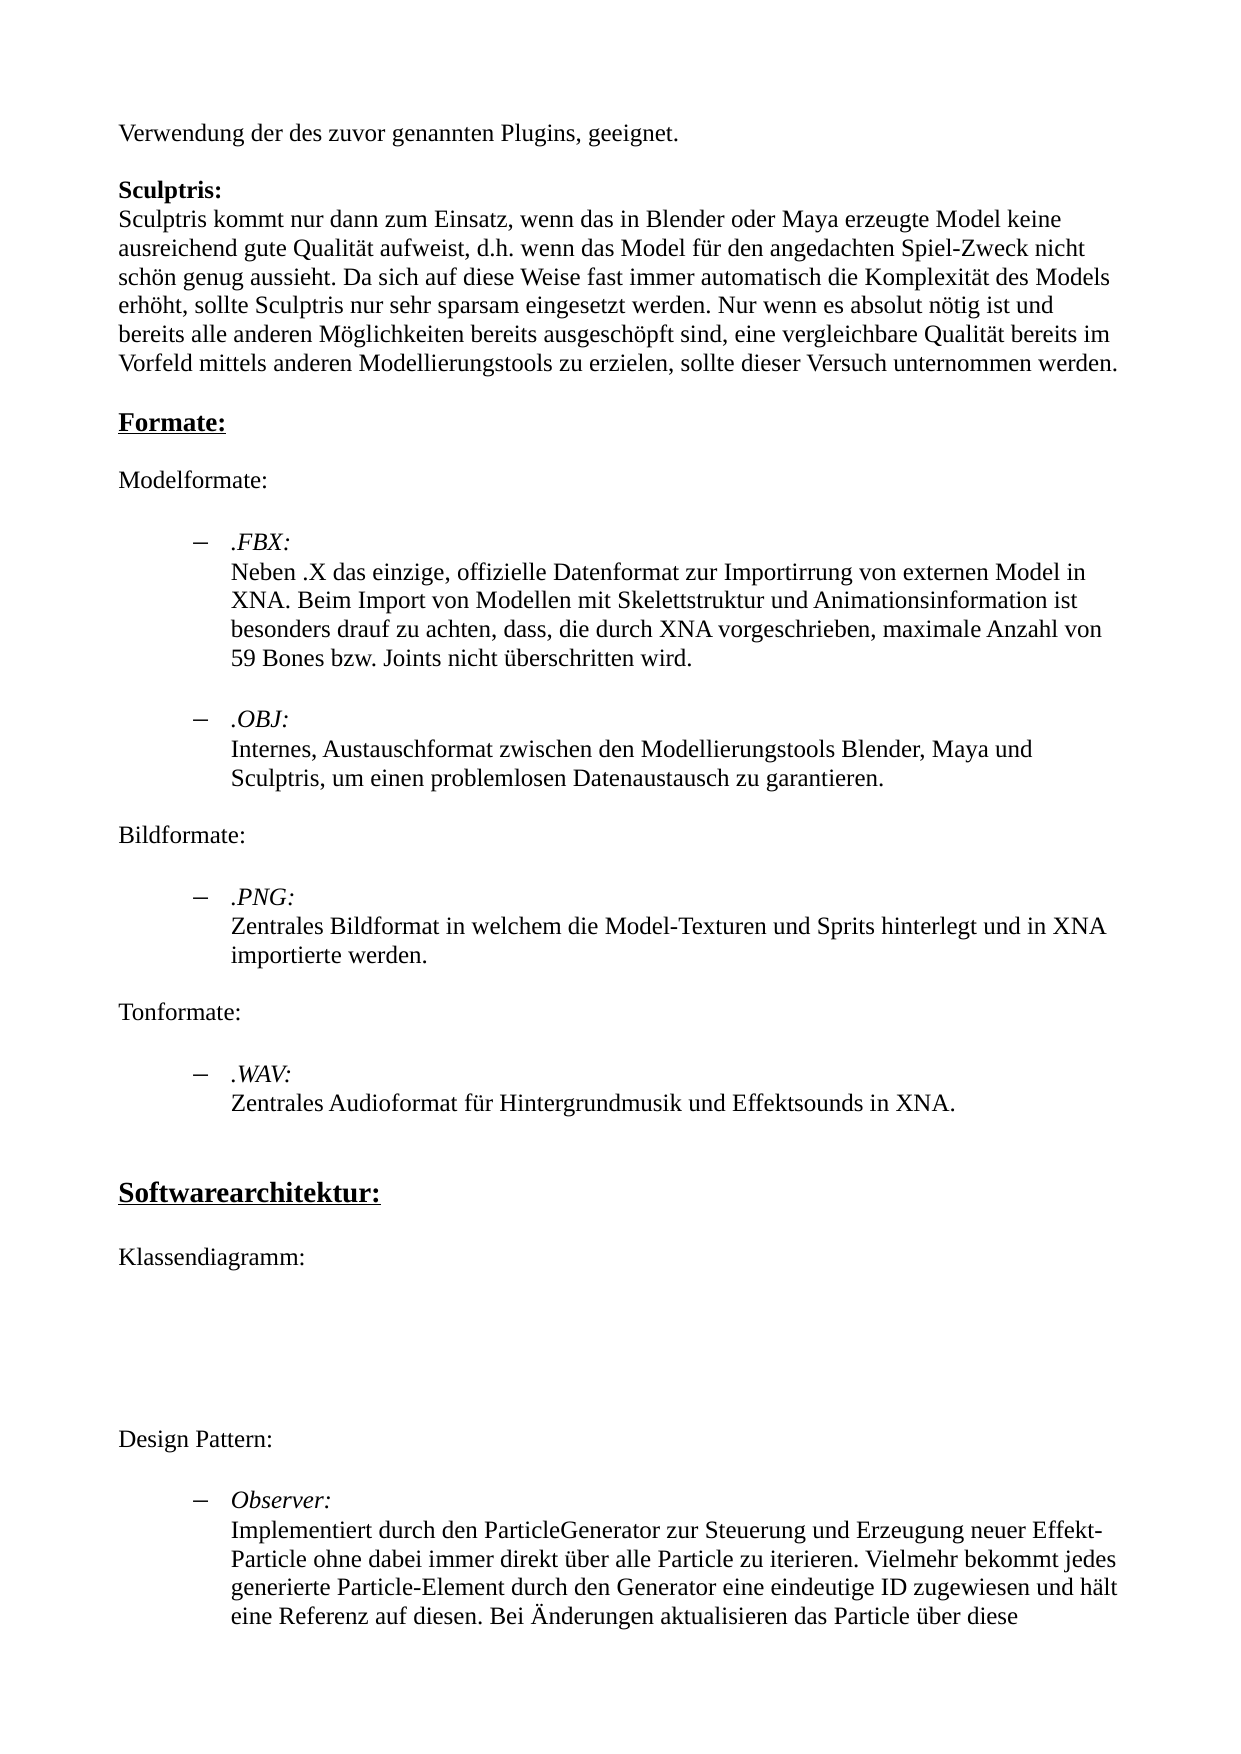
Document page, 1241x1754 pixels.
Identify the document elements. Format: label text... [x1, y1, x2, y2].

text Modelformate: [118, 466, 1122, 494]
list Observer: [193, 1481, 1122, 1515]
text Klassendiagramm: [118, 1242, 1122, 1271]
list .WAV: [193, 1055, 1122, 1088]
list Internes, Austauschformat zwischen den Modellierungstools Blender, Maya und Sculptris, um einen problemlosen Datenaustausch zu garantieren. [193, 734, 1122, 791]
list .OBJ: [193, 700, 1122, 734]
list Zentrales Bildformat in welchem die Model-Texturen und Sprits hinterlegt und in XNA importierte werden. [193, 911, 1122, 969]
list Neben .X das einzige, offizielle Datenformat zur Importirrung von externen Model in XNA. Beim Import von Modellen mit Skelettstruktur und Animationsinformation ist besonders drauf zu achten, dass, die durch XNA vorgeschrieben, maximale Anzahl von 59 Bones bzw. Joints nicht überschritten wird. [193, 557, 1122, 672]
text Design Pattern: [118, 1424, 1122, 1453]
list Zentrales Audioformat für Hintergrundmusik und Effektsounds in XNA. [193, 1088, 1122, 1117]
list Implementiert durch den ParticleGenerator zur Steuerung und Erzeugung neuer Effekt-Particle ohne dabei immer direkt über alle Particle zu iterieren. Vielmehr bekommt jedes generierte Particle-Element durch den Generator eine eindeutige ID zugewiesen und hält eine Referenz auf diesen. Bei Änderungen aktualisieren das Particle über diese [193, 1515, 1122, 1630]
text Tonformate: [118, 997, 1122, 1026]
list .FBX: [193, 523, 1122, 557]
text Softwarearchitektur: [118, 1175, 1122, 1208]
text Formate: [118, 406, 1122, 437]
text Bildformate: [118, 820, 1122, 849]
list .PNG: [193, 878, 1122, 911]
text Verwendung der des zuvor genannten Plugins, geeignet. [118, 118, 1122, 147]
text Sculptris: [118, 176, 1122, 204]
text Sculptris kommt nur dann zum Einsatz, wenn das in Blender oder Maya erzeugte Model keine ausreichend gute Qualität aufweist, d.h. wenn das Model für den angedachten Spiel-Zweck nicht schön genug aussieht. Da sich auf diese Weise fast immer automatisch die Komplexität des Models erhöht, sollte Sculptris nur sehr sparsam eingesetzt werden. Nur wenn es absolut nötig ist und bereits alle anderen Möglichkeiten bereits ausgeschöpft sind, eine vergleichbare Qualität bereits im Vorfeld mittels anderen Modellierungstools zu erzielen, sollte dieser Versuch unternommen werden. [118, 204, 1122, 377]
